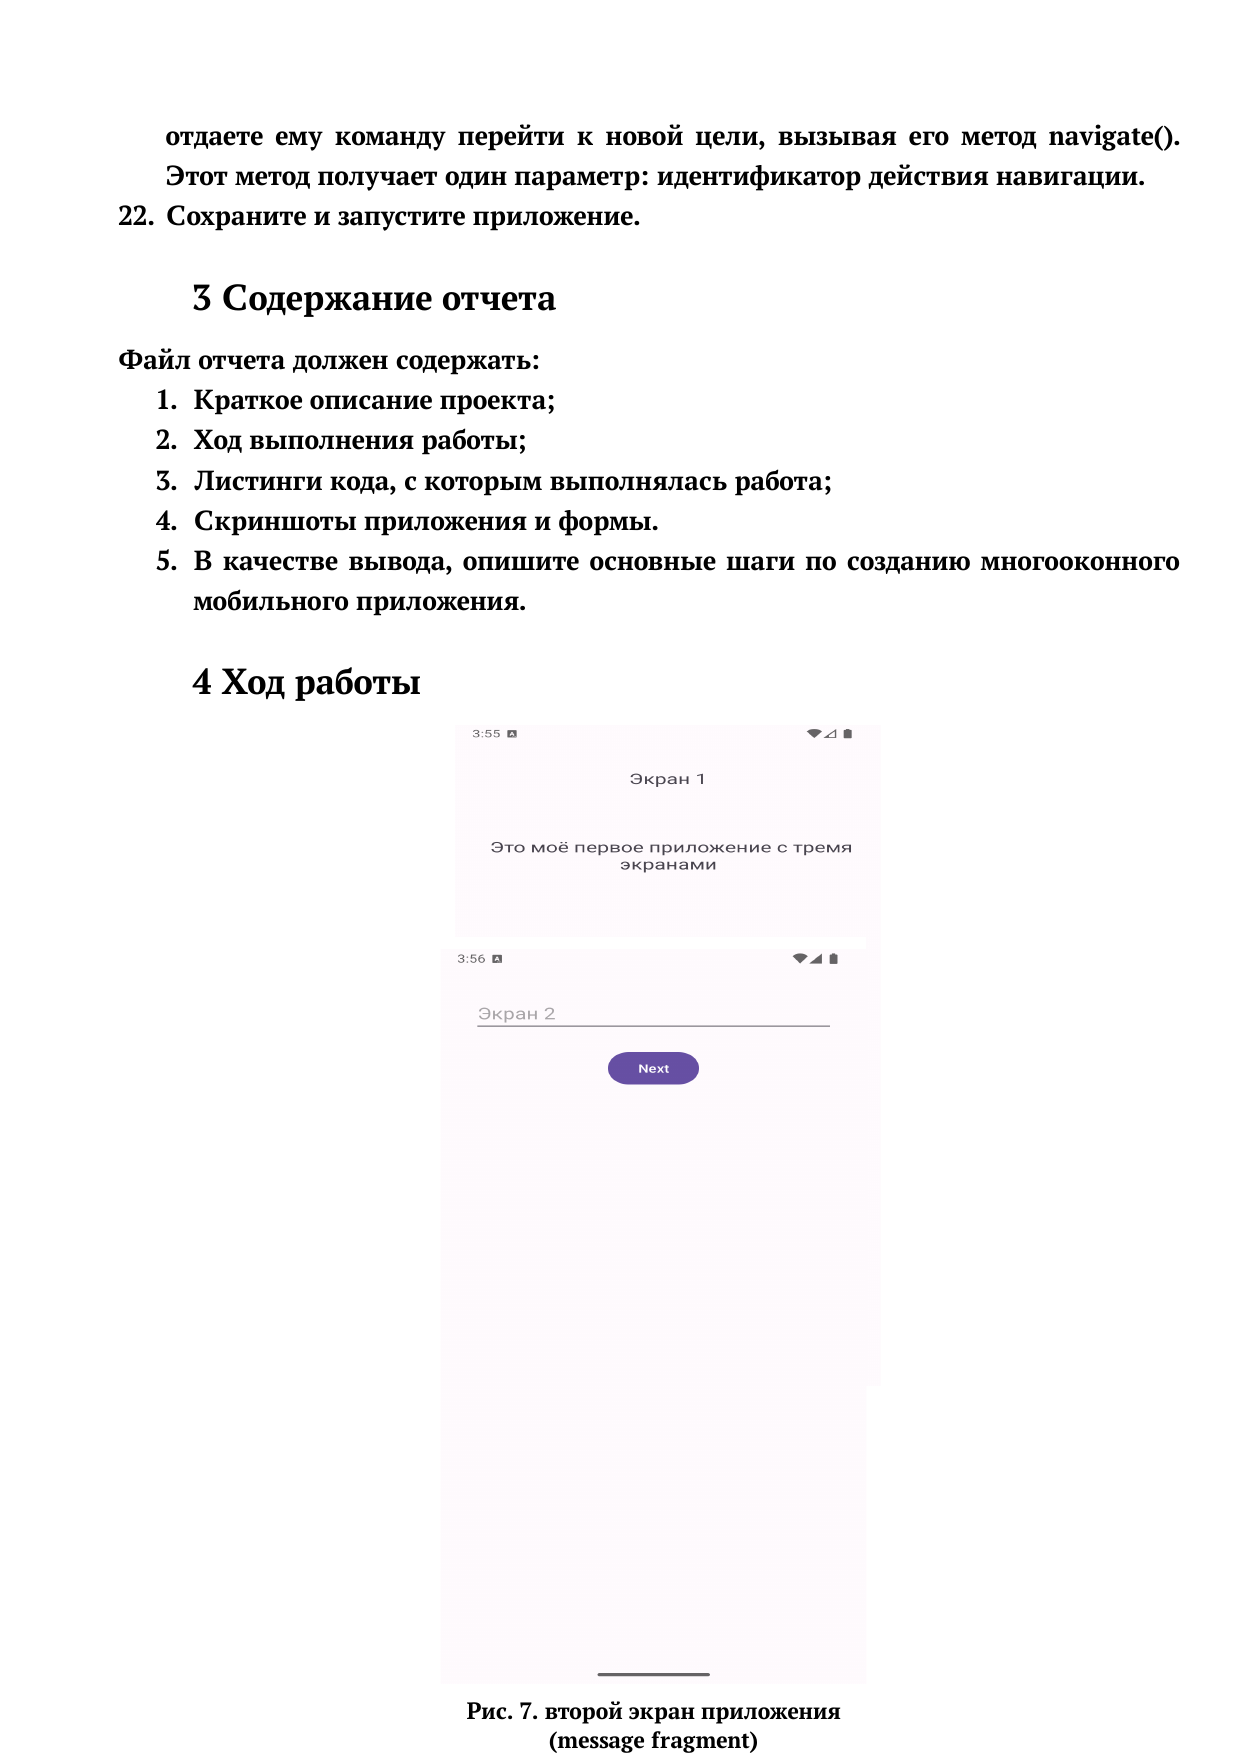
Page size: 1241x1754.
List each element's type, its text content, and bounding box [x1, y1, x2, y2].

list Листинги кода, с которым выполнялась работа; [156, 463, 1181, 496]
text Рис. 7. второй экран приложения (message fragment) [441, 1684, 866, 1754]
list Скриншоты приложения и формы. [156, 503, 1181, 536]
list В качестве вывода, опишите основные шаги по созданию многооконного мобильного приложения. [156, 543, 1181, 617]
list Ход выполнения работы; [156, 422, 1181, 456]
picture [440, 725, 881, 1684]
list отдаете ему команду перейти к новой цели, вызывая его метод navigate(). Этот метод получает один параметр: идентификатор действия навигации. [118, 118, 1181, 192]
subtitle 3 Содержание отчета [192, 274, 1181, 318]
text Файл отчета должен содержать: [118, 342, 1181, 376]
list Краткое описание проекта; [156, 382, 1181, 416]
list Сохраните и запустите приложение. [118, 198, 1181, 232]
subtitle 4 Ход работы [192, 659, 1181, 703]
text Рис. 6. Первый экран приложения(welcome fragment) [867, 1386, 881, 1456]
